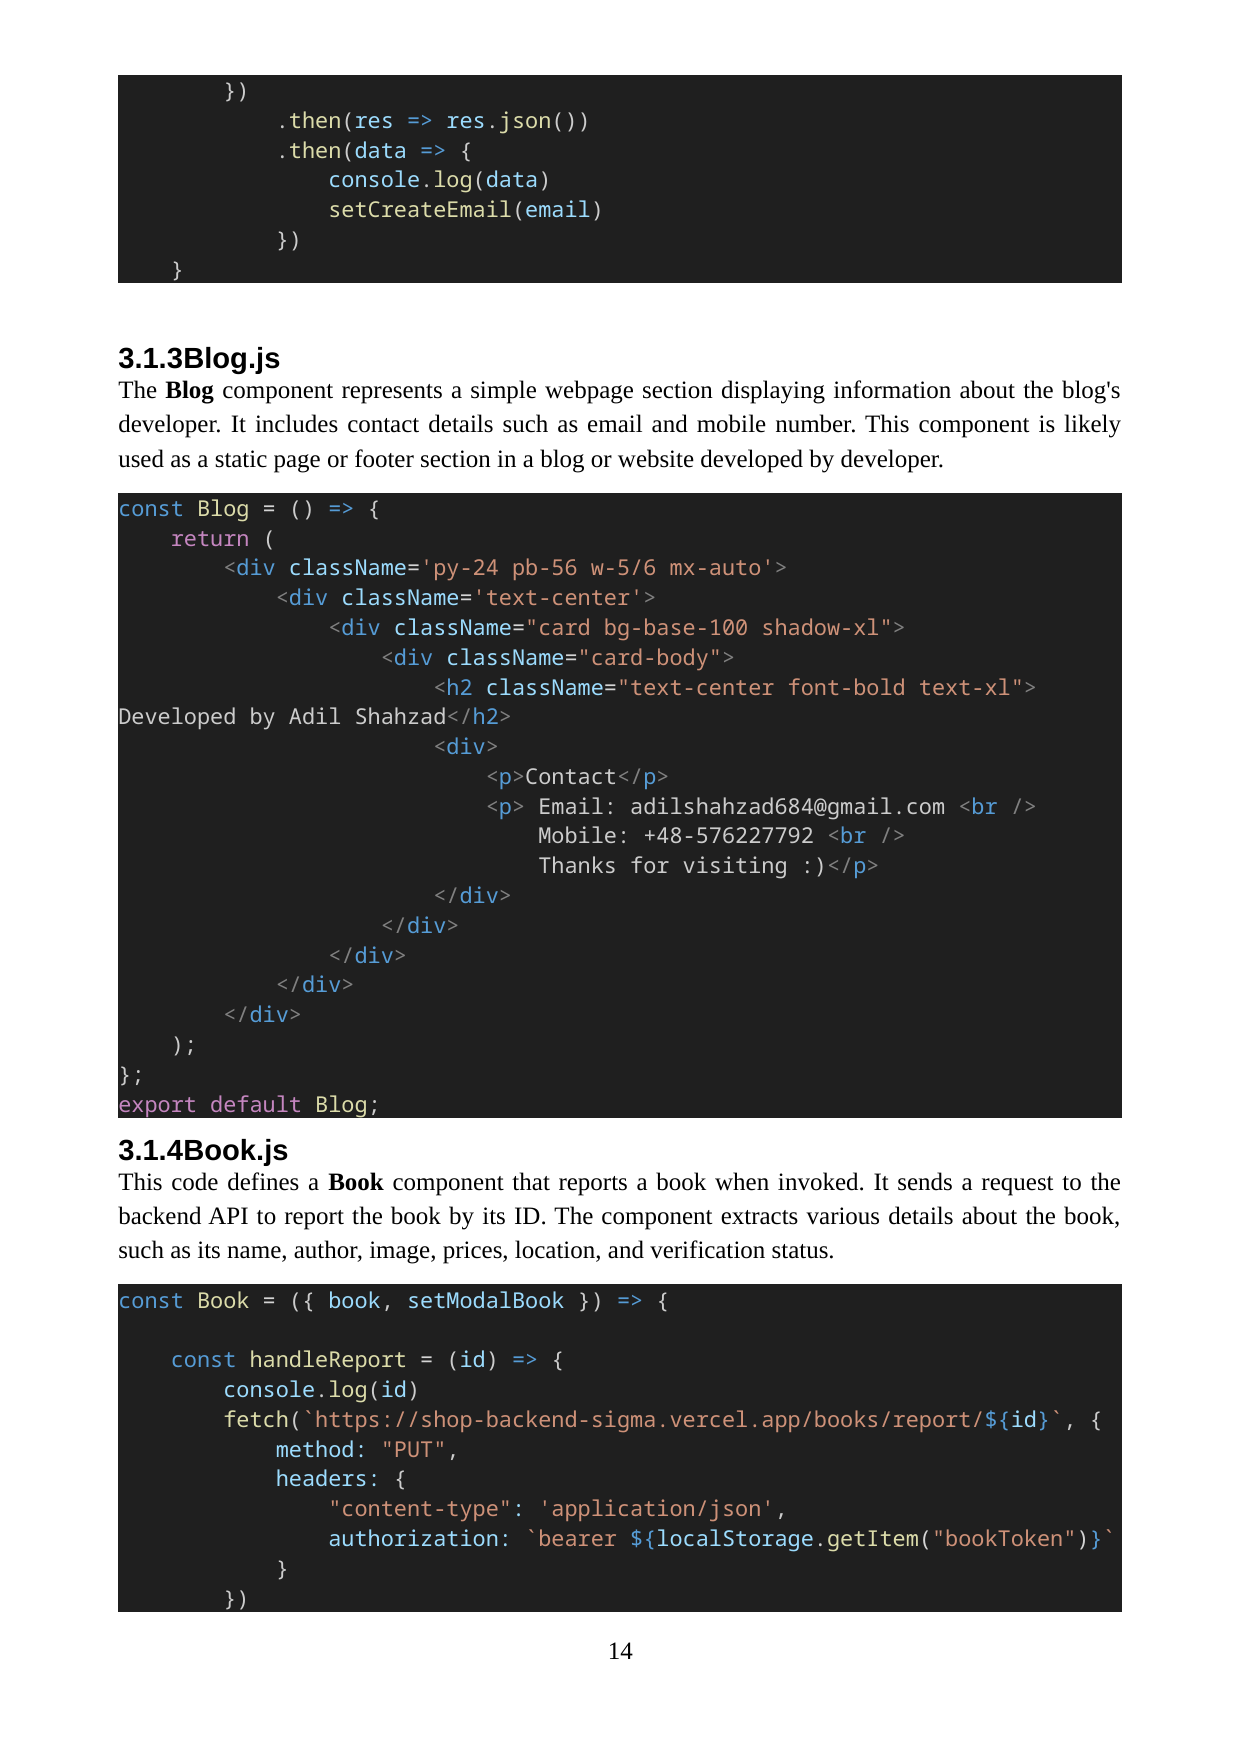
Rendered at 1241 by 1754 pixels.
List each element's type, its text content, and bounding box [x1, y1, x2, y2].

text The Blog component represents a simple webpage section displaying information about the blog's developer. It includes contact details such as email and mobile number. This component is likely used as a static page or footer section in a blog or website developed by developer. [118, 375, 1122, 472]
text <div className='py-24 pb-56 w-5/6 mx-auto'> [118, 552, 1122, 582]
text const Blog = () => { [118, 493, 1122, 523]
text </div> [118, 880, 1122, 910]
text } [118, 1553, 1122, 1582]
text }; [118, 1059, 1122, 1089]
text </div> [118, 910, 1122, 940]
text const Book = ({ book, setModalBook }) => { [118, 1284, 1122, 1314]
text </div> [118, 969, 1122, 999]
text <div className="card bg-base-100 shadow-xl"> [118, 612, 1122, 642]
text }) [118, 1582, 1122, 1612]
text Mobile: +48-576227792 <br /> [118, 821, 1122, 850]
text <div className="card-body"> [118, 642, 1122, 672]
text This code defines a Book component that reports a book when invoked. It sends a request to the backend API to report the book by its ID. The component extracts various details about the book, such as its name, author, image, prices, location, and verification status. [118, 1167, 1122, 1264]
text ); [118, 1029, 1122, 1059]
text return ( [118, 523, 1122, 552]
text .then(data => { [118, 134, 1122, 164]
text "content-type": 'application/json', [118, 1493, 1122, 1523]
text </div> [118, 999, 1122, 1029]
text <div> [118, 731, 1122, 761]
text authorization: `bearer ${localStorage.getItem("bookToken")}` [118, 1523, 1122, 1553]
text export default Blog; [118, 1089, 1122, 1118]
text <p> Email: adilshahzad684@gmail.com <br /> [118, 791, 1122, 821]
text <div className='text-center'> [118, 582, 1122, 612]
text <h2 className="text-center font-bold text-xl"> Developed by Adil Shahzad</h2> [118, 672, 1122, 731]
text method: "PUT", [118, 1433, 1122, 1463]
text fetch(`https://shop-backend-sigma.vercel.app/books/report/${id}`, { [118, 1404, 1122, 1433]
text }) [118, 224, 1122, 254]
text console.log(id) [118, 1374, 1122, 1404]
subtitle Book.js [118, 1133, 1122, 1167]
text console.log(data) [118, 164, 1122, 194]
text }) [118, 75, 1122, 105]
subtitle Blog.js [118, 341, 1122, 375]
text <p>Contact</p> [118, 761, 1122, 791]
text setCreateEmail(email) [118, 194, 1122, 224]
text .then(res => res.json()) [118, 105, 1122, 134]
text Thanks for visiting :)</p> [118, 850, 1122, 880]
text } [118, 254, 1122, 283]
text headers: { [118, 1463, 1122, 1493]
text </div> [118, 940, 1122, 969]
text const handleReport = (id) => { [118, 1344, 1122, 1374]
